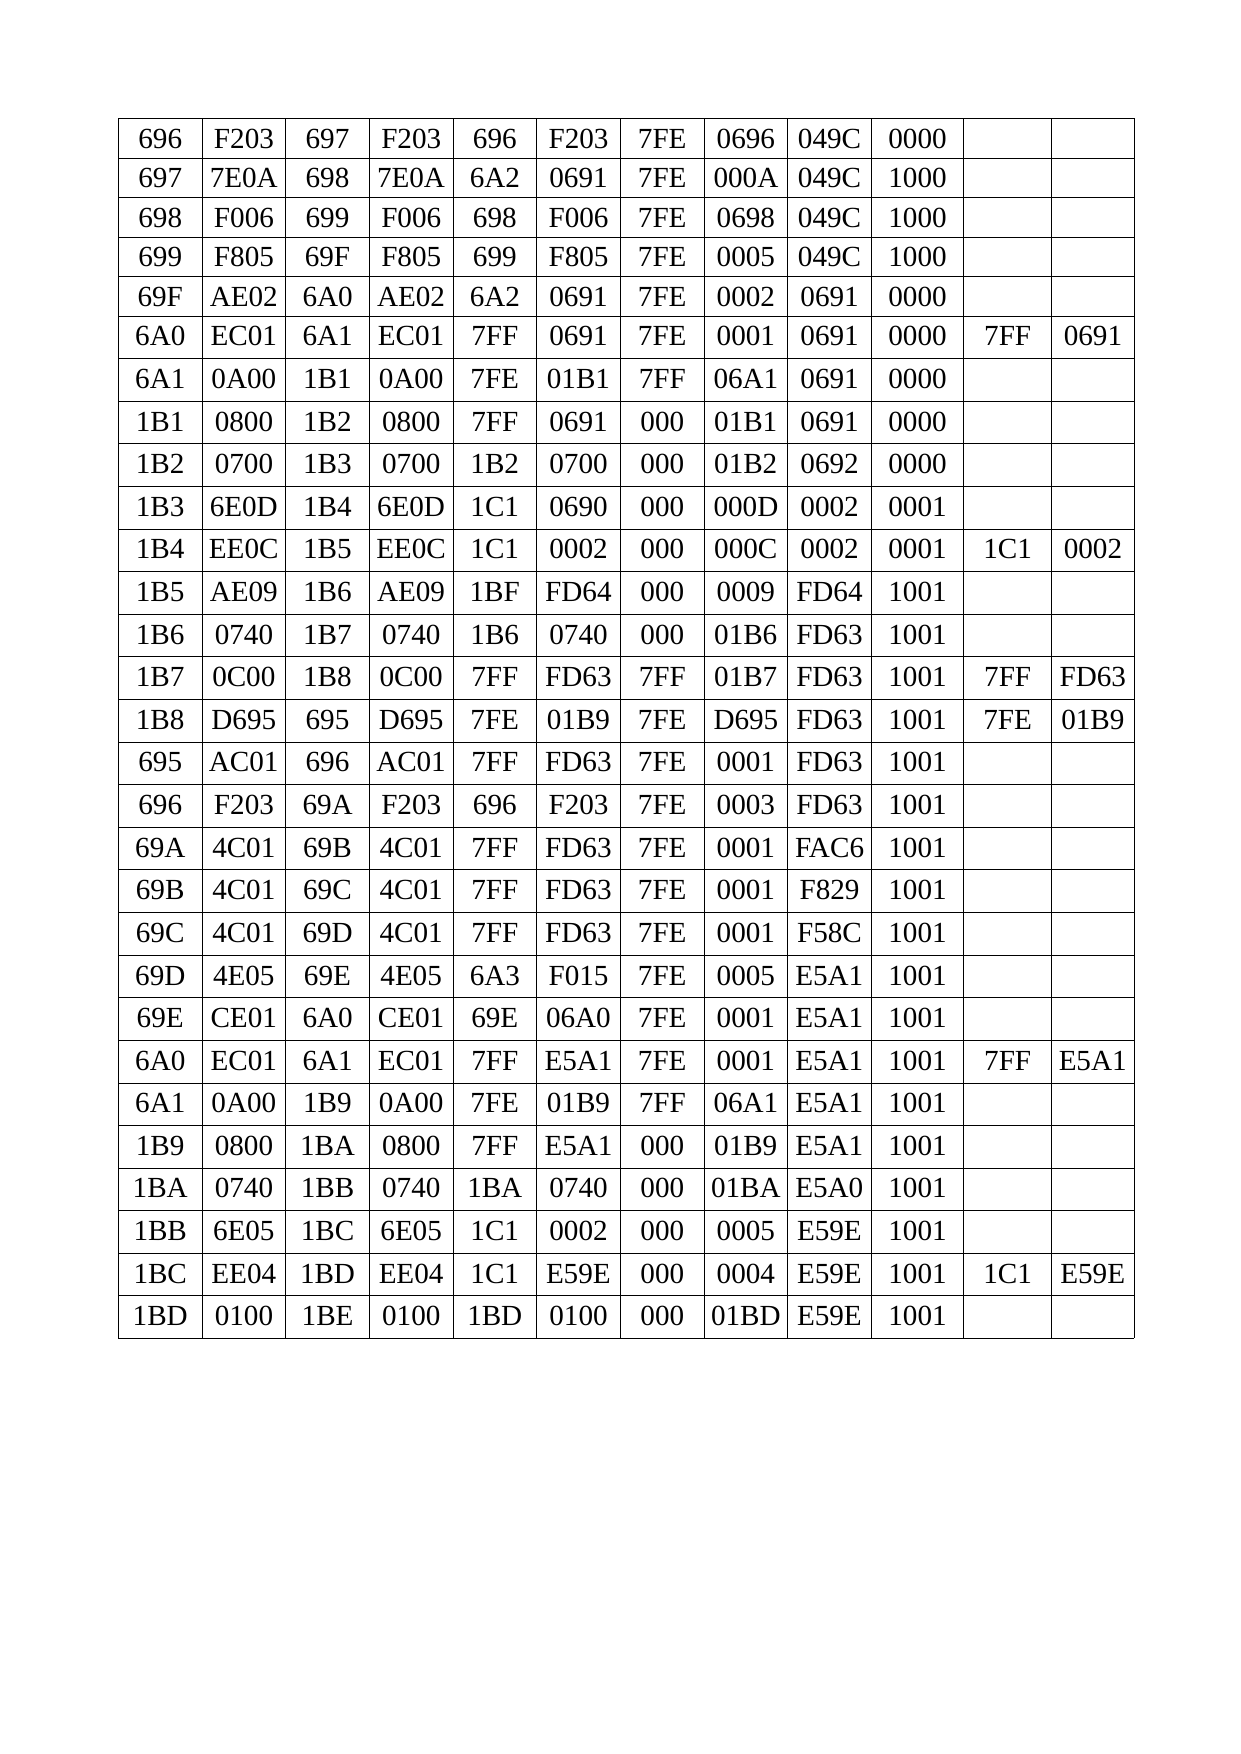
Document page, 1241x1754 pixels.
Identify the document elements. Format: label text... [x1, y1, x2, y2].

table_cell 7FE [621, 998, 704, 1040]
table_cell 000A [705, 159, 787, 197]
table_cell 000 [621, 1254, 704, 1295]
table_cell E59E [1052, 1254, 1134, 1295]
table_cell FD63 [537, 743, 620, 784]
table_cell 699 [286, 198, 369, 237]
table_cell [1052, 956, 1134, 997]
table_cell 0A00 [370, 359, 453, 401]
table_cell 7FF [621, 657, 704, 699]
table_cell [964, 1296, 1051, 1338]
table_cell 69C [286, 870, 369, 912]
table_cell 000 [621, 615, 704, 656]
table_cell 0A00 [370, 1084, 453, 1125]
table_cell 01B9 [537, 1084, 620, 1125]
table_cell 0A00 [203, 359, 285, 401]
table_cell 699 [454, 238, 536, 276]
table_cell 1B7 [286, 615, 369, 656]
table_cell 695 [119, 743, 202, 784]
table_cell 01B1 [537, 359, 620, 401]
table_cell 698 [286, 159, 369, 197]
table_cell EC01 [370, 1041, 453, 1082]
table_cell 0002 [788, 530, 871, 571]
table_cell 7FE [454, 359, 536, 401]
table_cell 0100 [537, 1296, 620, 1338]
table_cell [964, 956, 1051, 997]
table_cell [1052, 828, 1134, 869]
table_cell 1BD [454, 1296, 536, 1338]
table_cell 1B3 [119, 487, 202, 528]
table_cell [1052, 1211, 1134, 1253]
table_cell [1052, 1296, 1134, 1338]
table_cell 69D [286, 913, 369, 954]
table_cell FD63 [788, 785, 871, 827]
table_cell F805 [537, 238, 620, 276]
table_cell 699 [119, 238, 202, 276]
table_cell EE04 [203, 1254, 285, 1295]
table_cell E5A1 [788, 1041, 871, 1082]
table_cell 7FF [454, 870, 536, 912]
table_cell EE0C [370, 530, 453, 571]
table_cell 0691 [788, 402, 871, 443]
table_cell 1001 [872, 700, 963, 742]
table_cell 696 [119, 119, 202, 158]
table_cell [1052, 359, 1134, 401]
table_cell [964, 1126, 1051, 1168]
table_cell 0005 [705, 1211, 787, 1253]
table_cell F805 [370, 238, 453, 276]
table_cell [964, 402, 1051, 443]
table_cell 1BD [286, 1254, 369, 1295]
table_cell 1BC [119, 1254, 202, 1295]
table_cell 01BA [705, 1169, 787, 1210]
table_cell 6A3 [454, 956, 536, 997]
table_cell 06A1 [705, 1084, 787, 1125]
table_cell 1001 [872, 998, 963, 1040]
table_cell 0698 [705, 198, 787, 237]
table_cell 0002 [788, 487, 871, 528]
table_cell FD63 [1052, 657, 1134, 699]
table_cell 1B4 [119, 530, 202, 571]
table_cell 7FE [621, 828, 704, 869]
table_cell 696 [454, 785, 536, 827]
table_cell 1B8 [286, 657, 369, 699]
table_cell 1B9 [119, 1126, 202, 1168]
table_cell 000 [621, 1126, 704, 1168]
table_cell FD63 [537, 913, 620, 954]
table_cell 0001 [705, 317, 787, 358]
table_cell 0000 [872, 402, 963, 443]
table_cell FD63 [537, 828, 620, 869]
table_cell 7FF [454, 913, 536, 954]
table_cell 697 [119, 159, 202, 197]
table_cell 69F [286, 238, 369, 276]
table_cell FD63 [537, 870, 620, 912]
table_cell 7FE [621, 870, 704, 912]
table_cell 6A1 [119, 359, 202, 401]
table_cell 6A2 [454, 277, 536, 316]
table_cell 1001 [872, 913, 963, 954]
table_cell 0002 [537, 1211, 620, 1253]
table_cell 1001 [872, 1296, 963, 1338]
table_cell 0001 [705, 913, 787, 954]
table_cell 0C00 [370, 657, 453, 699]
table_cell [1052, 487, 1134, 528]
table_cell FD63 [788, 743, 871, 784]
table_cell EE04 [370, 1254, 453, 1295]
table_cell [1052, 913, 1134, 954]
table_cell 0003 [705, 785, 787, 827]
table_cell 1C1 [454, 1211, 536, 1253]
table_cell 7FF [454, 1041, 536, 1082]
table_cell 1B3 [286, 444, 369, 486]
table_cell [1052, 1169, 1134, 1210]
table_cell 0691 [788, 317, 871, 358]
table_cell [1052, 572, 1134, 614]
table_cell 000 [621, 487, 704, 528]
table_cell 000 [621, 1296, 704, 1338]
table_cell [1052, 1084, 1134, 1125]
table_cell 1001 [872, 785, 963, 827]
table_cell [964, 1084, 1051, 1125]
table_cell 6A0 [119, 1041, 202, 1082]
table_cell 7FF [454, 828, 536, 869]
table_cell AC01 [370, 743, 453, 784]
table_cell 0000 [872, 444, 963, 486]
table_cell 0001 [872, 530, 963, 571]
table_cell [964, 1211, 1051, 1253]
table_cell D695 [370, 700, 453, 742]
table_cell 7FE [621, 238, 704, 276]
table_cell 1BD [119, 1296, 202, 1338]
table_cell 0100 [370, 1296, 453, 1338]
table_cell CE01 [370, 998, 453, 1040]
table_cell 0004 [705, 1254, 787, 1295]
table_cell 0740 [537, 1169, 620, 1210]
table_cell 69F [119, 277, 202, 316]
table_cell FAC6 [788, 828, 871, 869]
table_cell 0002 [705, 277, 787, 316]
table_cell FD63 [788, 615, 871, 656]
table_cell 0691 [537, 277, 620, 316]
table_cell 698 [454, 198, 536, 237]
table_cell 0000 [872, 359, 963, 401]
table_cell [964, 277, 1051, 316]
table_cell [964, 572, 1051, 614]
table_cell 4C01 [370, 828, 453, 869]
table_cell [964, 870, 1051, 912]
table_cell 1001 [872, 956, 963, 997]
table_cell 1001 [872, 1084, 963, 1125]
table_cell 0696 [705, 119, 787, 158]
table_cell 698 [119, 198, 202, 237]
table_cell 0001 [705, 828, 787, 869]
table_cell 1B1 [119, 402, 202, 443]
table_cell AE02 [370, 277, 453, 316]
table_cell EC01 [370, 317, 453, 358]
table_cell 049C [788, 159, 871, 197]
table_cell F203 [370, 119, 453, 158]
table_cell E5A1 [788, 998, 871, 1040]
table_cell [964, 119, 1051, 158]
table_cell AE09 [203, 572, 285, 614]
table_cell 4C01 [203, 913, 285, 954]
table_cell F006 [537, 198, 620, 237]
table_cell E5A0 [788, 1169, 871, 1210]
table_cell 0002 [1052, 530, 1134, 571]
table_cell [1052, 119, 1134, 158]
table_cell AC01 [203, 743, 285, 784]
table_cell 69D [119, 956, 202, 997]
table_cell 0001 [705, 743, 787, 784]
table_cell E5A1 [537, 1041, 620, 1082]
table_cell 4C01 [370, 870, 453, 912]
table_cell 1B6 [286, 572, 369, 614]
table_cell 000 [621, 1169, 704, 1210]
table_cell 7FF [454, 743, 536, 784]
table_cell 0700 [370, 444, 453, 486]
table_cell 696 [286, 743, 369, 784]
table_cell 1000 [872, 159, 963, 197]
table_cell 1001 [872, 1254, 963, 1295]
table_cell 6E05 [203, 1211, 285, 1253]
table_cell [1052, 615, 1134, 656]
table_cell 7FF [621, 1084, 704, 1125]
table_cell 0691 [1052, 317, 1134, 358]
table_cell 0691 [788, 359, 871, 401]
table_cell 1B6 [454, 615, 536, 656]
table_cell 1001 [872, 870, 963, 912]
table_cell FD63 [537, 657, 620, 699]
table_cell 1C1 [964, 1254, 1051, 1295]
table_cell 7FE [621, 700, 704, 742]
table_cell 000D [705, 487, 787, 528]
table_cell 1B2 [119, 444, 202, 486]
table_cell 696 [454, 119, 536, 158]
table_cell F203 [370, 785, 453, 827]
table_cell [1052, 159, 1134, 197]
table_cell F006 [370, 198, 453, 237]
table_cell [1052, 785, 1134, 827]
table_cell 1C1 [964, 530, 1051, 571]
table_cell 06A1 [705, 359, 787, 401]
table_cell 0740 [203, 1169, 285, 1210]
table_cell 6A0 [119, 317, 202, 358]
table_cell 1BB [286, 1169, 369, 1210]
table_cell 0C00 [203, 657, 285, 699]
table_cell F203 [203, 785, 285, 827]
table_cell 7FE [964, 700, 1051, 742]
table_cell 4C01 [203, 870, 285, 912]
table_cell 0001 [705, 1041, 787, 1082]
table_cell 0800 [370, 1126, 453, 1168]
table_cell 1B4 [286, 487, 369, 528]
table_cell [964, 785, 1051, 827]
table_cell 1B8 [119, 700, 202, 742]
table_cell [964, 615, 1051, 656]
table_cell 1001 [872, 1126, 963, 1168]
table_cell 69E [119, 998, 202, 1040]
table_cell 0740 [203, 615, 285, 656]
table_cell E59E [788, 1211, 871, 1253]
table_cell 7FE [621, 956, 704, 997]
table_cell 0690 [537, 487, 620, 528]
table_cell 69C [119, 913, 202, 954]
table_cell 01BD [705, 1296, 787, 1338]
table_cell 000 [621, 1211, 704, 1253]
table_cell [1052, 743, 1134, 784]
table_cell FD63 [788, 700, 871, 742]
table_cell 69A [119, 828, 202, 869]
table_cell 1B2 [286, 402, 369, 443]
table_cell 6A1 [119, 1084, 202, 1125]
table_cell E5A1 [537, 1126, 620, 1168]
table_cell 1BA [119, 1169, 202, 1210]
table_cell 0800 [203, 402, 285, 443]
table_cell 1000 [872, 198, 963, 237]
table_cell 1BC [286, 1211, 369, 1253]
table_cell 0000 [872, 317, 963, 358]
table_cell 01B6 [705, 615, 787, 656]
table_cell 0691 [537, 159, 620, 197]
table_cell 0800 [203, 1126, 285, 1168]
table_cell 1B6 [119, 615, 202, 656]
table_cell [1052, 870, 1134, 912]
table_cell 695 [286, 700, 369, 742]
table_cell F015 [537, 956, 620, 997]
table_cell 000 [621, 402, 704, 443]
table_cell 0005 [705, 238, 787, 276]
table_cell 4E05 [203, 956, 285, 997]
table_cell 1B9 [286, 1084, 369, 1125]
table_cell 1001 [872, 1041, 963, 1082]
table_cell 0692 [788, 444, 871, 486]
table_cell 1001 [872, 743, 963, 784]
table_cell F58C [788, 913, 871, 954]
table_cell 69B [286, 828, 369, 869]
table_cell 1000 [872, 238, 963, 276]
table_cell 0691 [537, 317, 620, 358]
table_cell 4C01 [203, 828, 285, 869]
table_cell FD63 [788, 657, 871, 699]
table_cell [964, 487, 1051, 528]
table_cell F203 [537, 119, 620, 158]
table_cell E59E [788, 1254, 871, 1295]
table_cell 1BB [119, 1211, 202, 1253]
table_cell 7FF [964, 1041, 1051, 1082]
table_cell 6E05 [370, 1211, 453, 1253]
table_cell F829 [788, 870, 871, 912]
table_cell 06A0 [537, 998, 620, 1040]
table_cell 1BA [286, 1126, 369, 1168]
table_cell [964, 198, 1051, 237]
table_cell 4E05 [370, 956, 453, 997]
table_cell 1001 [872, 572, 963, 614]
table_cell [1052, 402, 1134, 443]
table_cell E5A1 [1052, 1041, 1134, 1082]
table_cell [964, 828, 1051, 869]
table_cell 01B9 [537, 700, 620, 742]
table_cell 7E0A [370, 159, 453, 197]
table_cell 1B7 [119, 657, 202, 699]
table_cell D695 [705, 700, 787, 742]
table_cell CE01 [203, 998, 285, 1040]
table_cell 69B [119, 870, 202, 912]
table_cell [1052, 1126, 1134, 1168]
table_cell EC01 [203, 317, 285, 358]
table_cell E5A1 [788, 1084, 871, 1125]
table_cell D695 [203, 700, 285, 742]
table_cell 049C [788, 238, 871, 276]
table_cell [964, 159, 1051, 197]
table_cell [964, 1169, 1051, 1210]
table_cell 1C1 [454, 1254, 536, 1295]
table_cell 7FE [621, 119, 704, 158]
table_cell 6A0 [286, 998, 369, 1040]
table_cell [964, 359, 1051, 401]
table_cell 7FE [621, 277, 704, 316]
table_cell E5A1 [788, 956, 871, 997]
table_cell F805 [203, 238, 285, 276]
table_cell [1052, 998, 1134, 1040]
table_cell AE09 [370, 572, 453, 614]
table_cell 0001 [705, 870, 787, 912]
table_cell 1BA [454, 1169, 536, 1210]
table_cell 6A0 [286, 277, 369, 316]
table_cell 01B2 [705, 444, 787, 486]
table_cell 7E0A [203, 159, 285, 197]
table_cell FD64 [537, 572, 620, 614]
table_cell 0700 [537, 444, 620, 486]
table_cell 1C1 [454, 487, 536, 528]
table_cell 1001 [872, 1211, 963, 1253]
table_cell 1B5 [286, 530, 369, 571]
table_cell 0740 [537, 615, 620, 656]
table_cell E59E [537, 1254, 620, 1295]
table_cell 0000 [872, 119, 963, 158]
table_cell 6A1 [286, 1041, 369, 1082]
table_cell 0740 [370, 615, 453, 656]
table_cell 0740 [370, 1169, 453, 1210]
table_cell 0691 [788, 277, 871, 316]
table_cell [1052, 444, 1134, 486]
table_cell 01B1 [705, 402, 787, 443]
table_cell 1001 [872, 615, 963, 656]
table_cell 6A2 [454, 159, 536, 197]
table_cell EC01 [203, 1041, 285, 1082]
table_cell F203 [203, 119, 285, 158]
table_cell 0100 [203, 1296, 285, 1338]
table_cell 01B9 [705, 1126, 787, 1168]
table_cell 7FF [964, 657, 1051, 699]
table_cell EE0C [203, 530, 285, 571]
table_cell 0691 [537, 402, 620, 443]
table_cell 6E0D [370, 487, 453, 528]
table_cell 69E [286, 956, 369, 997]
table_cell 7FE [621, 1041, 704, 1082]
table_cell E59E [788, 1296, 871, 1338]
table_cell 0000 [872, 277, 963, 316]
table_cell 7FE [621, 317, 704, 358]
table_cell [964, 444, 1051, 486]
table_cell 69A [286, 785, 369, 827]
table_cell [964, 913, 1051, 954]
table_cell FD64 [788, 572, 871, 614]
table_cell 1B1 [286, 359, 369, 401]
table_cell 000 [621, 572, 704, 614]
table_cell 1001 [872, 1169, 963, 1210]
table_cell 1B5 [119, 572, 202, 614]
table_cell 0800 [370, 402, 453, 443]
table_cell [964, 998, 1051, 1040]
table_cell 1001 [872, 657, 963, 699]
table_cell 049C [788, 119, 871, 158]
table_cell 000 [621, 530, 704, 571]
table_cell 7FE [454, 700, 536, 742]
table_cell 1BF [454, 572, 536, 614]
table_cell 1C1 [454, 530, 536, 571]
table_cell 01B9 [1052, 700, 1134, 742]
table_cell 7FF [454, 402, 536, 443]
table_cell 1B2 [454, 444, 536, 486]
table_cell 7FE [621, 159, 704, 197]
table_cell 000 [621, 444, 704, 486]
table_cell 7FE [621, 743, 704, 784]
table_cell 01B7 [705, 657, 787, 699]
table_cell [1052, 277, 1134, 316]
table_cell F203 [537, 785, 620, 827]
table_cell 696 [119, 785, 202, 827]
table_cell 0009 [705, 572, 787, 614]
table_cell 7FE [621, 913, 704, 954]
table_cell 7FF [454, 1126, 536, 1168]
table_cell 0001 [872, 487, 963, 528]
table_cell 4C01 [370, 913, 453, 954]
table_cell 0A00 [203, 1084, 285, 1125]
table_cell E5A1 [788, 1126, 871, 1168]
table_cell 7FF [964, 317, 1051, 358]
table_cell AE02 [203, 277, 285, 316]
table_cell 1BE [286, 1296, 369, 1338]
table_cell 7FE [621, 785, 704, 827]
table_cell 1001 [872, 828, 963, 869]
table_cell 0002 [537, 530, 620, 571]
table_cell 7FE [454, 1084, 536, 1125]
table_cell [1052, 198, 1134, 237]
table_cell 0005 [705, 956, 787, 997]
table_cell F006 [203, 198, 285, 237]
table_cell 6A1 [286, 317, 369, 358]
table_cell [964, 743, 1051, 784]
table_cell 000C [705, 530, 787, 571]
table_cell 7FF [454, 317, 536, 358]
table_cell 049C [788, 198, 871, 237]
table_cell 7FF [621, 359, 704, 401]
table_cell 0700 [203, 444, 285, 486]
table_cell 7FF [454, 657, 536, 699]
table_cell [964, 238, 1051, 276]
table_cell 697 [286, 119, 369, 158]
table_cell [1052, 238, 1134, 276]
table_cell 6E0D [203, 487, 285, 528]
table_cell 7FE [621, 198, 704, 237]
table_cell 0001 [705, 998, 787, 1040]
table_cell 69E [454, 998, 536, 1040]
